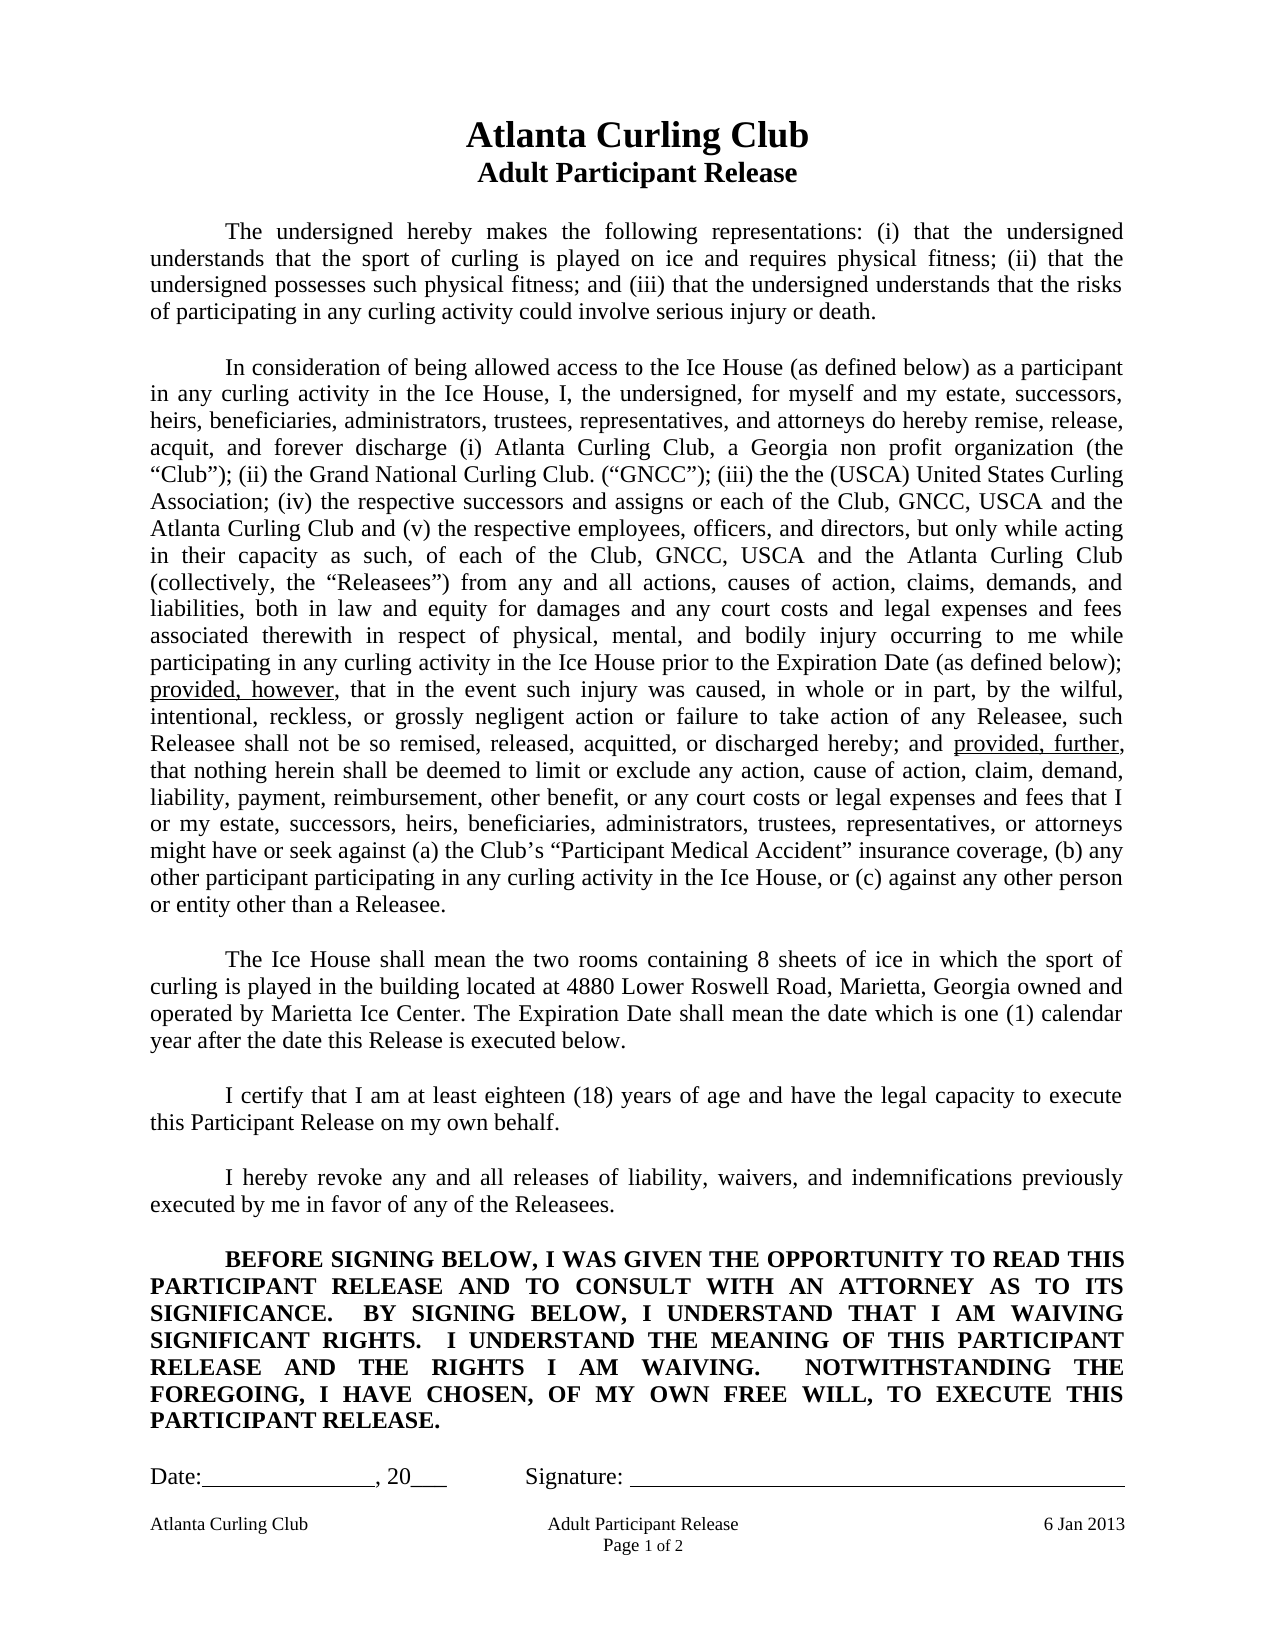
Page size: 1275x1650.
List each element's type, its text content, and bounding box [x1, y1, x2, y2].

text Atlanta Curling Club [150, 112, 1125, 156]
text I hereby revoke any and all releases of liability, waivers, and indemnifications previously executed by me in favor of any of the Releasees. [150, 1163, 1125, 1218]
text Date: , 20___ Signature: [150, 1462, 1125, 1489]
text BEFORE SIGNING BELOW, I WAS GIVEN THE OPPORTUNITY TO READ THIS PARTICIPANT RELEASE AND TO CONSULT WITH AN ATTORNEY AS TO ITS SIGNIFICANCE. BY SIGNING BELOW, I UNDERSTAND THAT I AM WAIVING SIGNIFICANT RIGHTS. I UNDERSTAND THE MEANING OF THIS PARTICIPANT RELEASE AND THE RIGHTS I AM WAIVING. NOTWITHSTANDING THE FOREGOING, I HAVE CHOSEN, OF MY OWN FREE WILL, TO EXECUTE THIS PARTICIPANT RELEASE. [150, 1245, 1125, 1434]
text I certify that I am at least eighteen (18) years of age and have the legal capacity to execute this Participant Release on my own behalf. [150, 1081, 1125, 1136]
text The undersigned hereby makes the following representations: (i) that the undersigned understands that the sport of curling is played on ice and requires physical fitness; (ii) that the undersigned possesses such physical fitness; and (iii) that the undersigned understands that the risks of participating in any curling activity could involve serious injury or death. [150, 217, 1125, 325]
text The Ice House shall mean the two rooms containing 8 sheets of ice in which the sport of curling is played in the building located at 4880 Lower Roswell Road, Marietta, Georgia owned and operated by Marietta Ice Center. The Expiration Date shall mean the date which is one (1) calendar year after the date this Release is executed below. [150, 945, 1125, 1053]
text In consideration of being allowed access to the Ice House (as defined below) as a participant in any curling activity in the Ice House, I, the undersigned, for myself and my estate, successors, heirs, beneficiaries, administrators, trustees, representatives, and attorneys do hereby remise, release, acquit, and forever discharge (i) Atlanta Curling Club, a Georgia non profit organization (the “Club”); (ii) the Grand National Curling Club. (“GNCC”); (iii) the the (USCA) United States Curling Association; (iv) the respective successors and assigns or each of the Club, GNCC, USCA and the Atlanta Curling Club and (v) the respective employees, officers, and directors, but only while acting in their capacity as such, of each of the Club, GNCC, USCA and the Atlanta Curling Club (collectively, the “Releasees”) from any and all actions, causes of action, claims, demands, and liabilities, both in law and equity for damages and any court costs and legal expenses and fees associated therewith in respect of physical, mental, and bodily injury occurring to me while participating in any curling activity in the Ice House prior to the Expiration Date (as defined below); provided, however, that in the event such injury was caused, in whole or in part, by the wilful, intentional, reckless, or grossly negligent action or failure to take action of any Releasee, such Releasee shall not be so remised, released, acquitted, or discharged hereby; and provided, further, that nothing herein shall be deemed to limit or exclude any action, cause of action, claim, demand, liability, payment, reimbursement, other benefit, or any court costs or legal expenses and fees that I or my estate, successors, heirs, beneficiaries, administrators, trustees, representatives, or attorneys might have or seek against (a) the Club’s “Participant Medical Accident” insurance coverage, (b) any other participant participating in any curling activity in the Ice House, or (c) against any other person or entity other than a Releasee. [150, 353, 1125, 918]
text Adult Participant Release [150, 156, 1125, 189]
